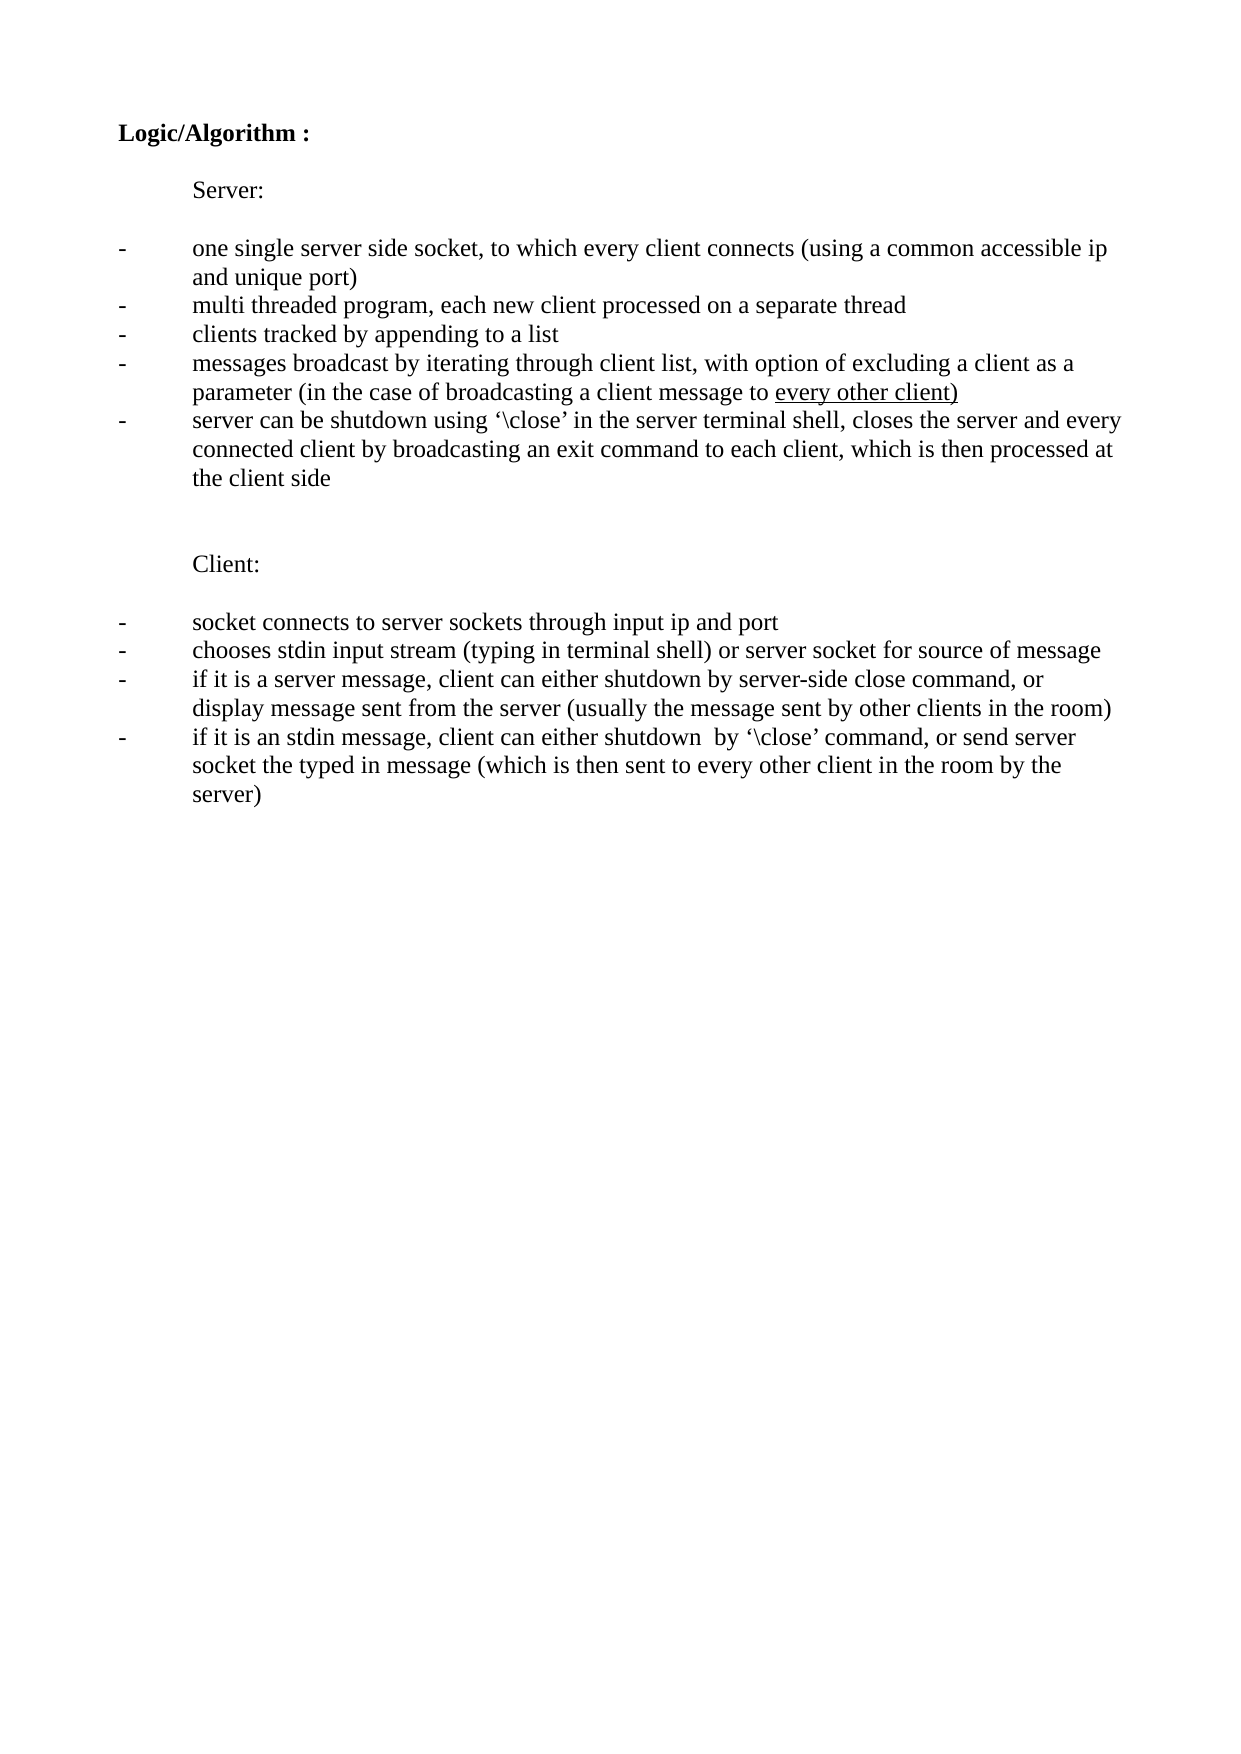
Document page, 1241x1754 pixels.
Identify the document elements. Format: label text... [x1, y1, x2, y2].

text - server can be shutdown using ‘\close’ in the server terminal shell, closes the server and every connected client by broadcasting an exit command to each client, which is then processed at the client side [118, 406, 1122, 492]
text Client: [118, 549, 1122, 578]
text Server: [118, 176, 1122, 204]
text - if it is an stdin message, client can either shutdown by ‘\close’ command, or send server socket the typed in message (which is then sent to every other client in the room by the server) [118, 722, 1122, 808]
text Logic/Algorithm : [118, 118, 1122, 147]
text - messages broadcast by iterating through client list, with option of excluding a client as a parameter (in the case of broadcasting a client message to every other client) [118, 348, 1122, 406]
text - clients tracked by appending to a list [118, 319, 1122, 348]
text - socket connects to server sockets through input ip and port [118, 607, 1122, 636]
text - one single server side socket, to which every client connects (using a common accessible ip and unique port) [118, 233, 1122, 291]
text - multi threaded program, each new client processed on a separate thread [118, 291, 1122, 319]
text - chooses stdin input stream (typing in terminal shell) or server socket for source of message [118, 636, 1122, 664]
text - if it is a server message, client can either shutdown by server-side close command, or display message sent from the server (usually the message sent by other clients in the room) [118, 664, 1122, 722]
